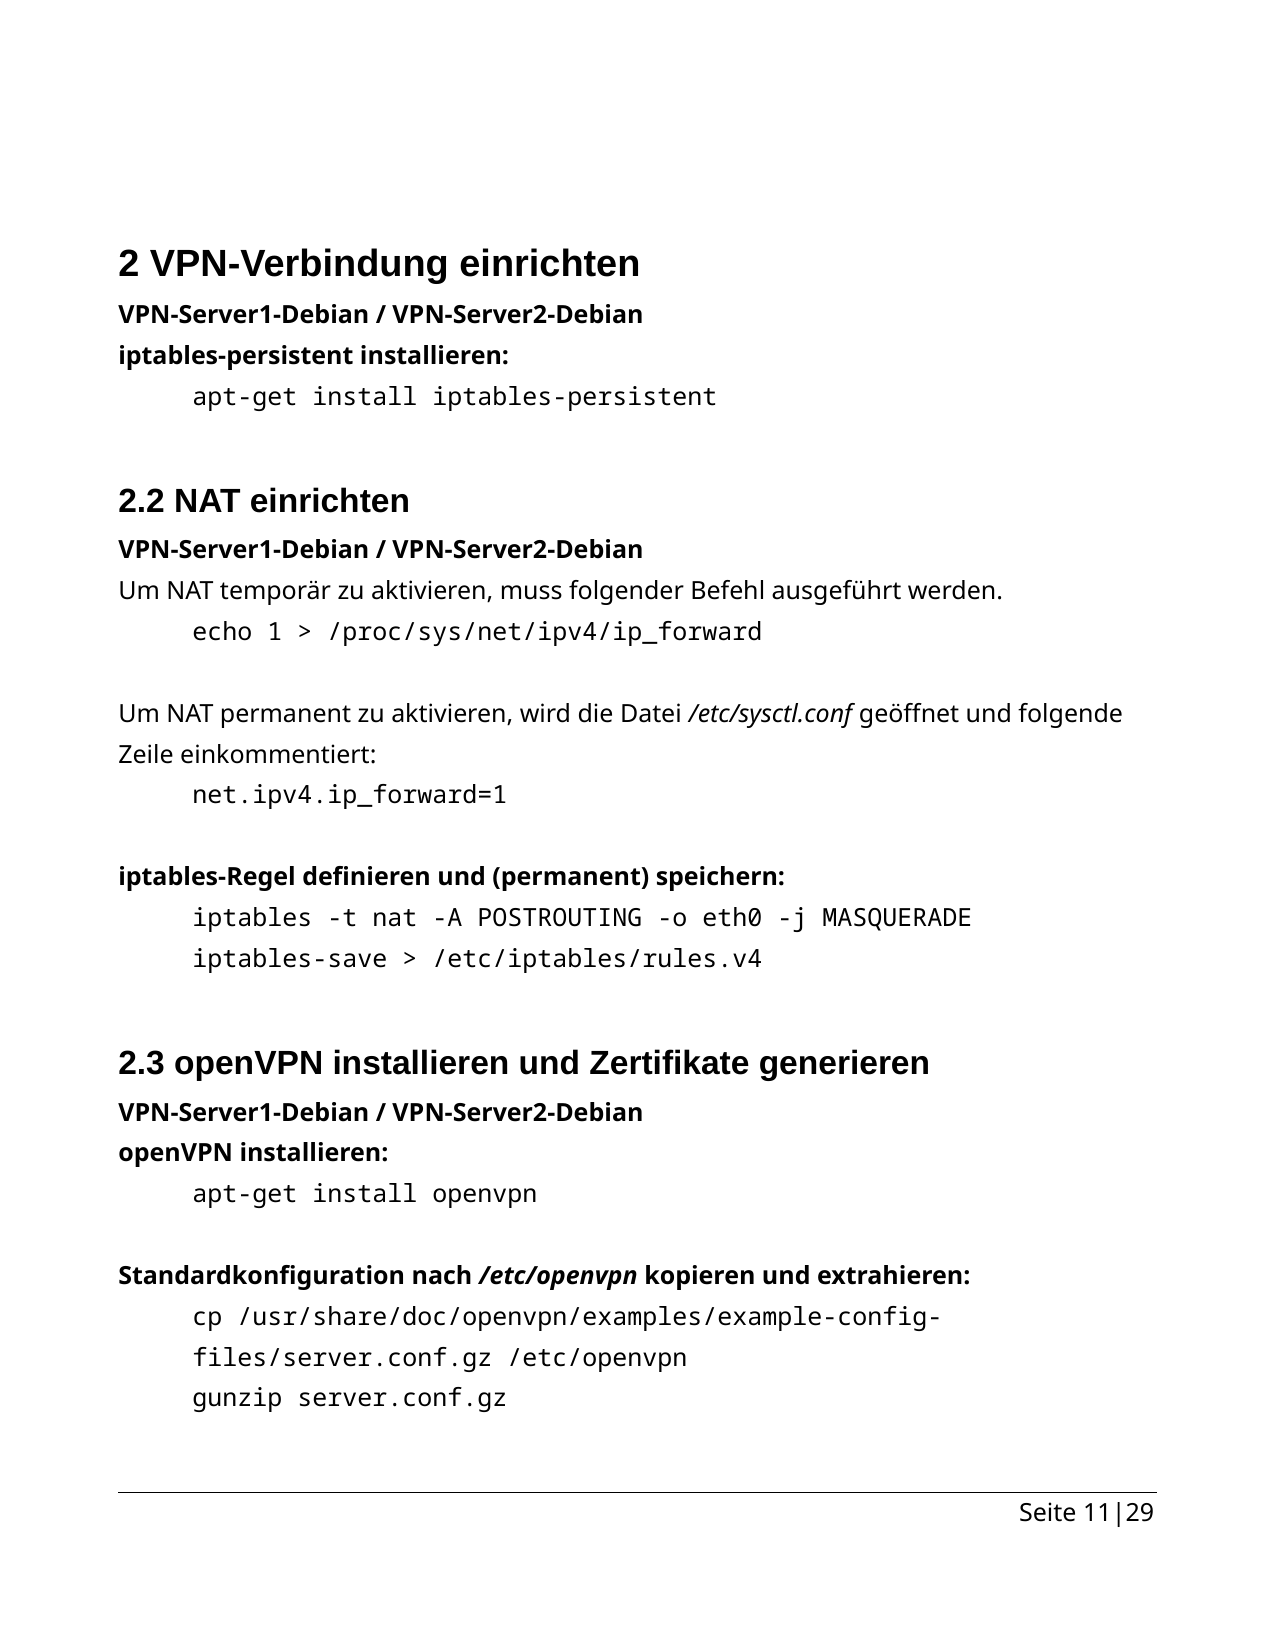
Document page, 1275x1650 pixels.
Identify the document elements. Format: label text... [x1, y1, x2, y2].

subtitle 2.3 openVPN installieren und Zertifikate generieren [118, 1043, 1157, 1082]
text iptables-save > /etc/iptables/rules.v4 [118, 941, 1157, 974]
text apt-get install openvpn [118, 1176, 1157, 1210]
text iptables-persistent installieren: [118, 338, 1157, 372]
text VPN-Server1-Debian / VPN-Server2-Debian [118, 532, 1157, 566]
text VPN-Server1-Debian / VPN-Server2-Debian [118, 297, 1157, 331]
text gunzip server.conf.gz [118, 1380, 1157, 1414]
text cp /usr/share/doc/openvpn/examples/example-config- files/server.conf.gz /etc/openvpn [118, 1298, 1157, 1373]
text openVPN installieren: [118, 1135, 1157, 1169]
text Um NAT temporär zu aktivieren, muss folgender Befehl ausgeführt werden. [118, 573, 1157, 607]
text VPN-Server1-Debian / VPN-Server2-Debian [118, 1094, 1157, 1128]
text iptables-Regel definieren und (permanent) speichern: [118, 859, 1157, 893]
text iptables -t nat -A POSTROUTING -o eth0 -j MASQUERADE [118, 900, 1157, 934]
text apt-get install iptables-persistent [118, 378, 1157, 413]
text Standardkonfiguration nach /etc/openvpn kopieren und extrahieren: [118, 1257, 1157, 1292]
text Um NAT permanent zu aktivieren, wird die Datei /etc/sysctl.conf geöffnet und folgende Zeile einkommentiert: [118, 696, 1157, 770]
subtitle 2 VPN-Verbindung einrichten [118, 241, 1157, 284]
text net.ipv4.ip_forward=1 [118, 777, 1157, 811]
subtitle 2.2 NAT einrichten [118, 481, 1157, 520]
text echo 1 > /proc/sys/net/ipv4/ip_forward [118, 614, 1157, 648]
